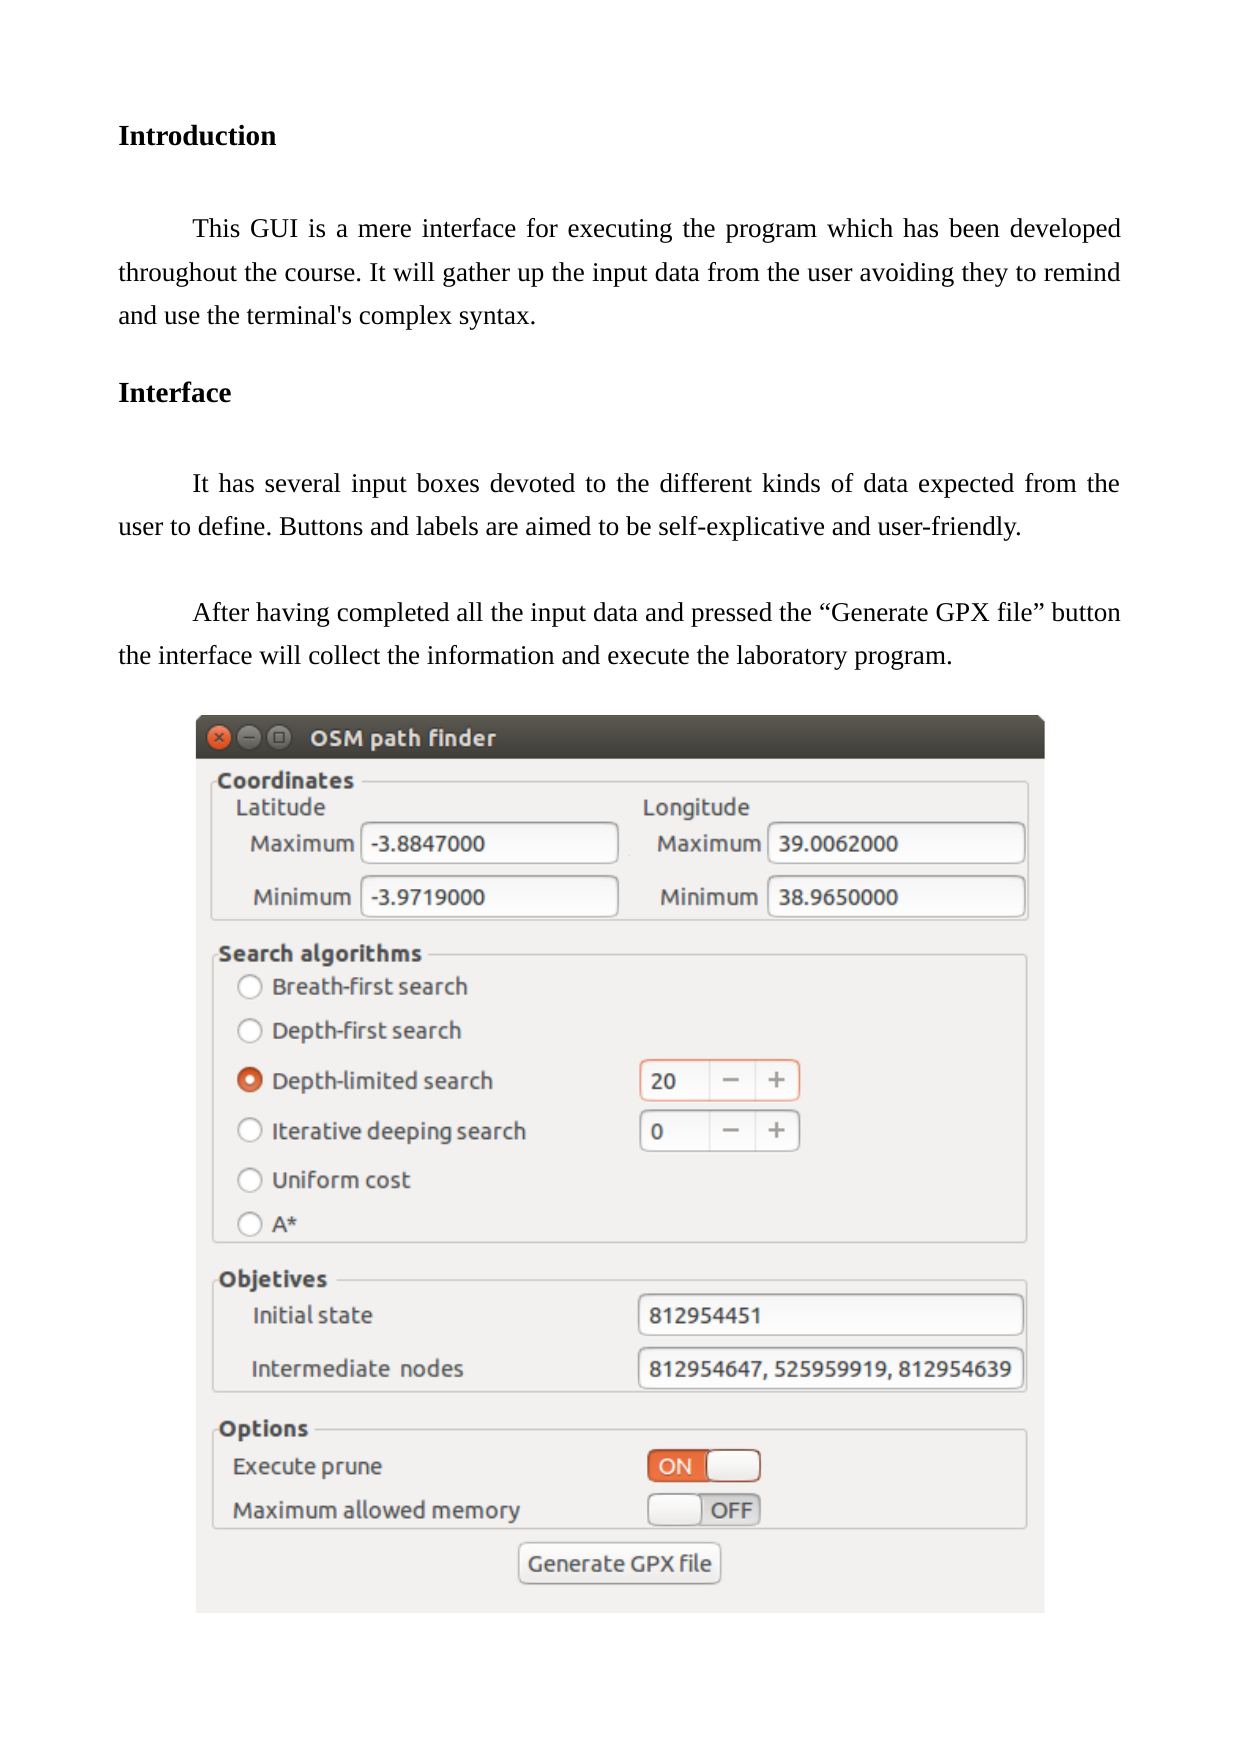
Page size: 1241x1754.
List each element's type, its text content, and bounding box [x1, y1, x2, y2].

picture [195, 715, 1045, 1613]
text This GUI is a mere interface for executing the program which has been developed throughout the course. It will gather up the input data from the user avoiding they to remind and use the terminal's complex syntax. [118, 211, 1122, 330]
text Introduction [118, 118, 1122, 152]
text After having completed all the input data and pressed the “Generate GPX file” button the interface will collect the information and execute the laboratory program. [118, 596, 1122, 670]
text It has several input boxes devoted to the different kinds of data expected from the user to define. Buttons and labels are aimed to be self-explicative and user-friendly. [118, 467, 1122, 541]
text Interface [118, 375, 1122, 408]
